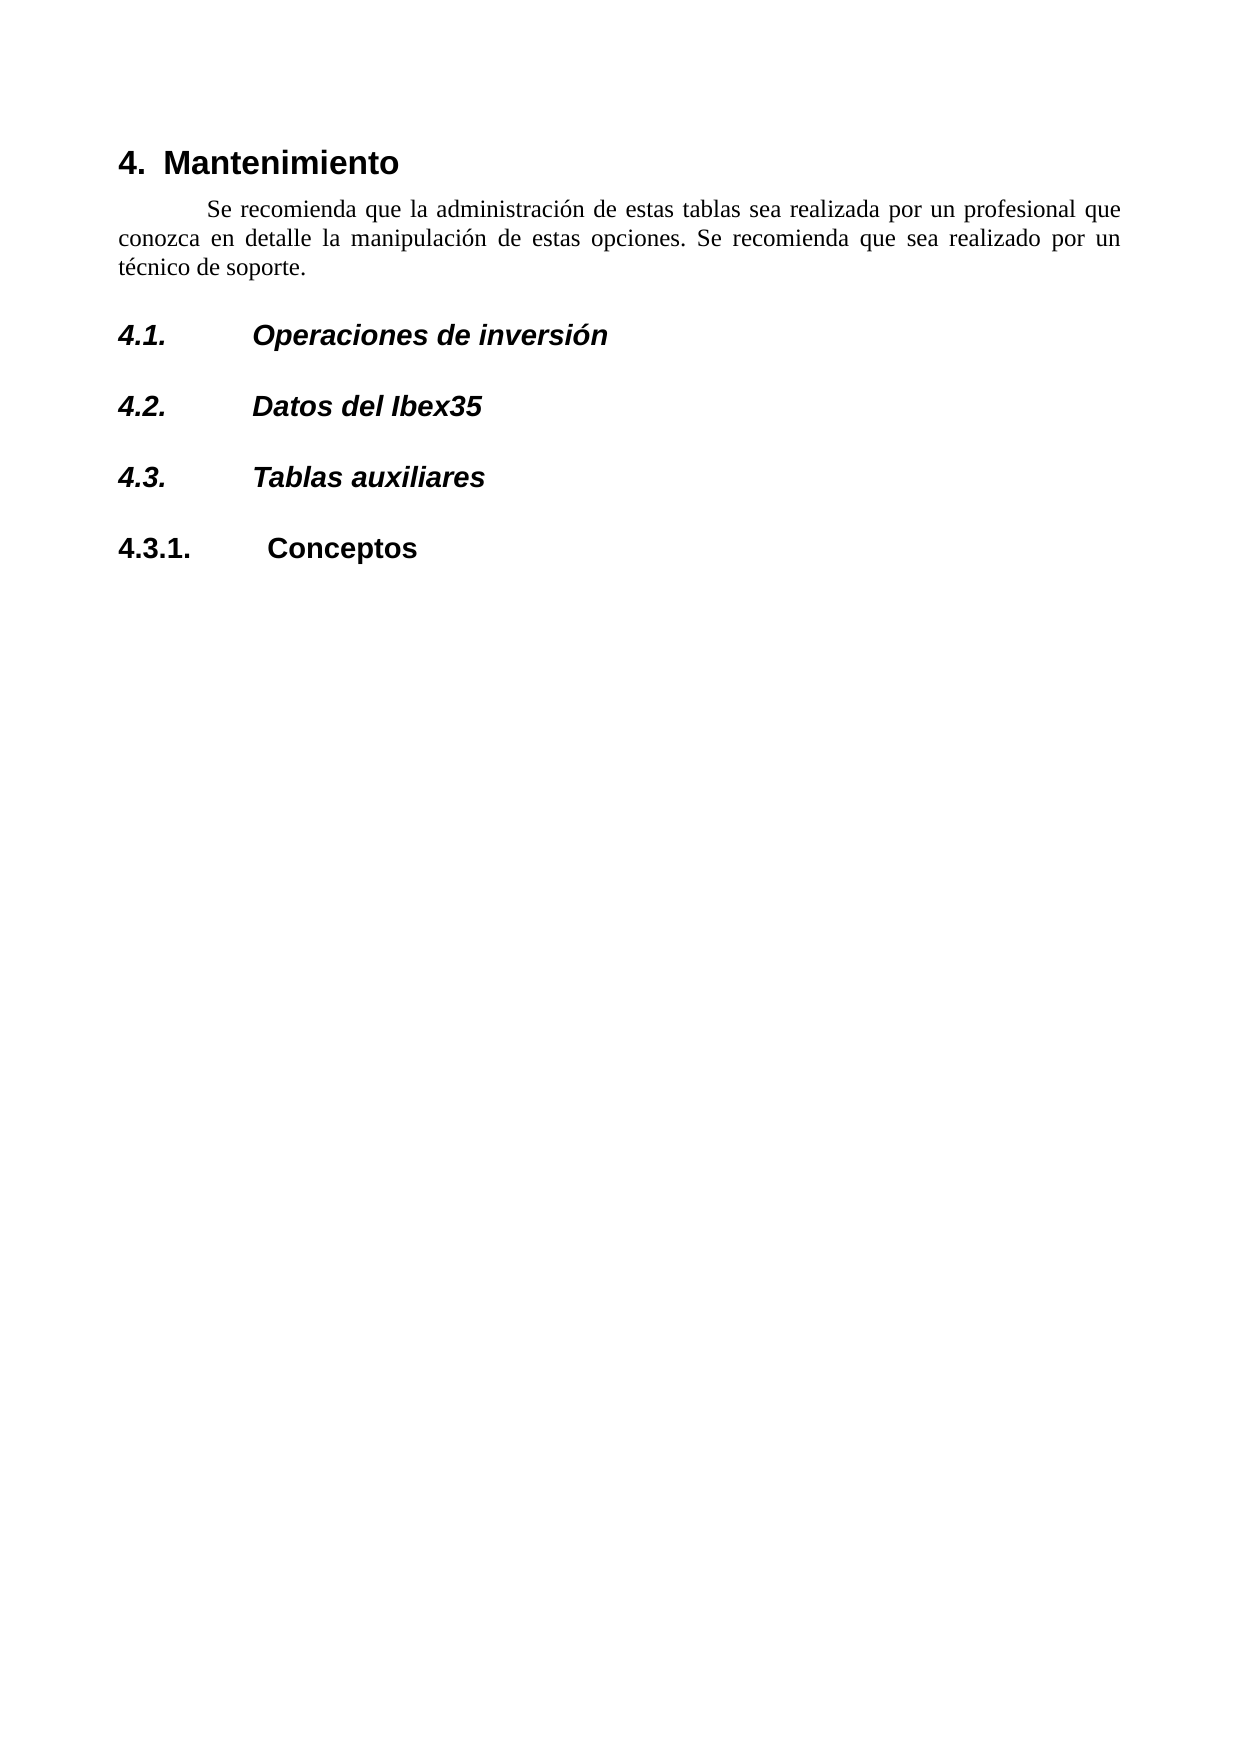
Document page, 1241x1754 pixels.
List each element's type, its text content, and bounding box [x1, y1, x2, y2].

text Se recomienda que la administración de estas tablas sea realizada por un profesional que conozca en detalle la manipulación de estas opciones. Se recomienda que sea realizado por un técnico de soporte. [118, 194, 1122, 281]
subtitle Tablas auxiliares [118, 460, 1122, 494]
subtitle Conceptos [118, 531, 1122, 565]
subtitle Datos del Ibex35 [118, 389, 1122, 423]
subtitle Mantenimiento [118, 143, 1122, 182]
subtitle Operaciones de inversión [118, 318, 1122, 352]
